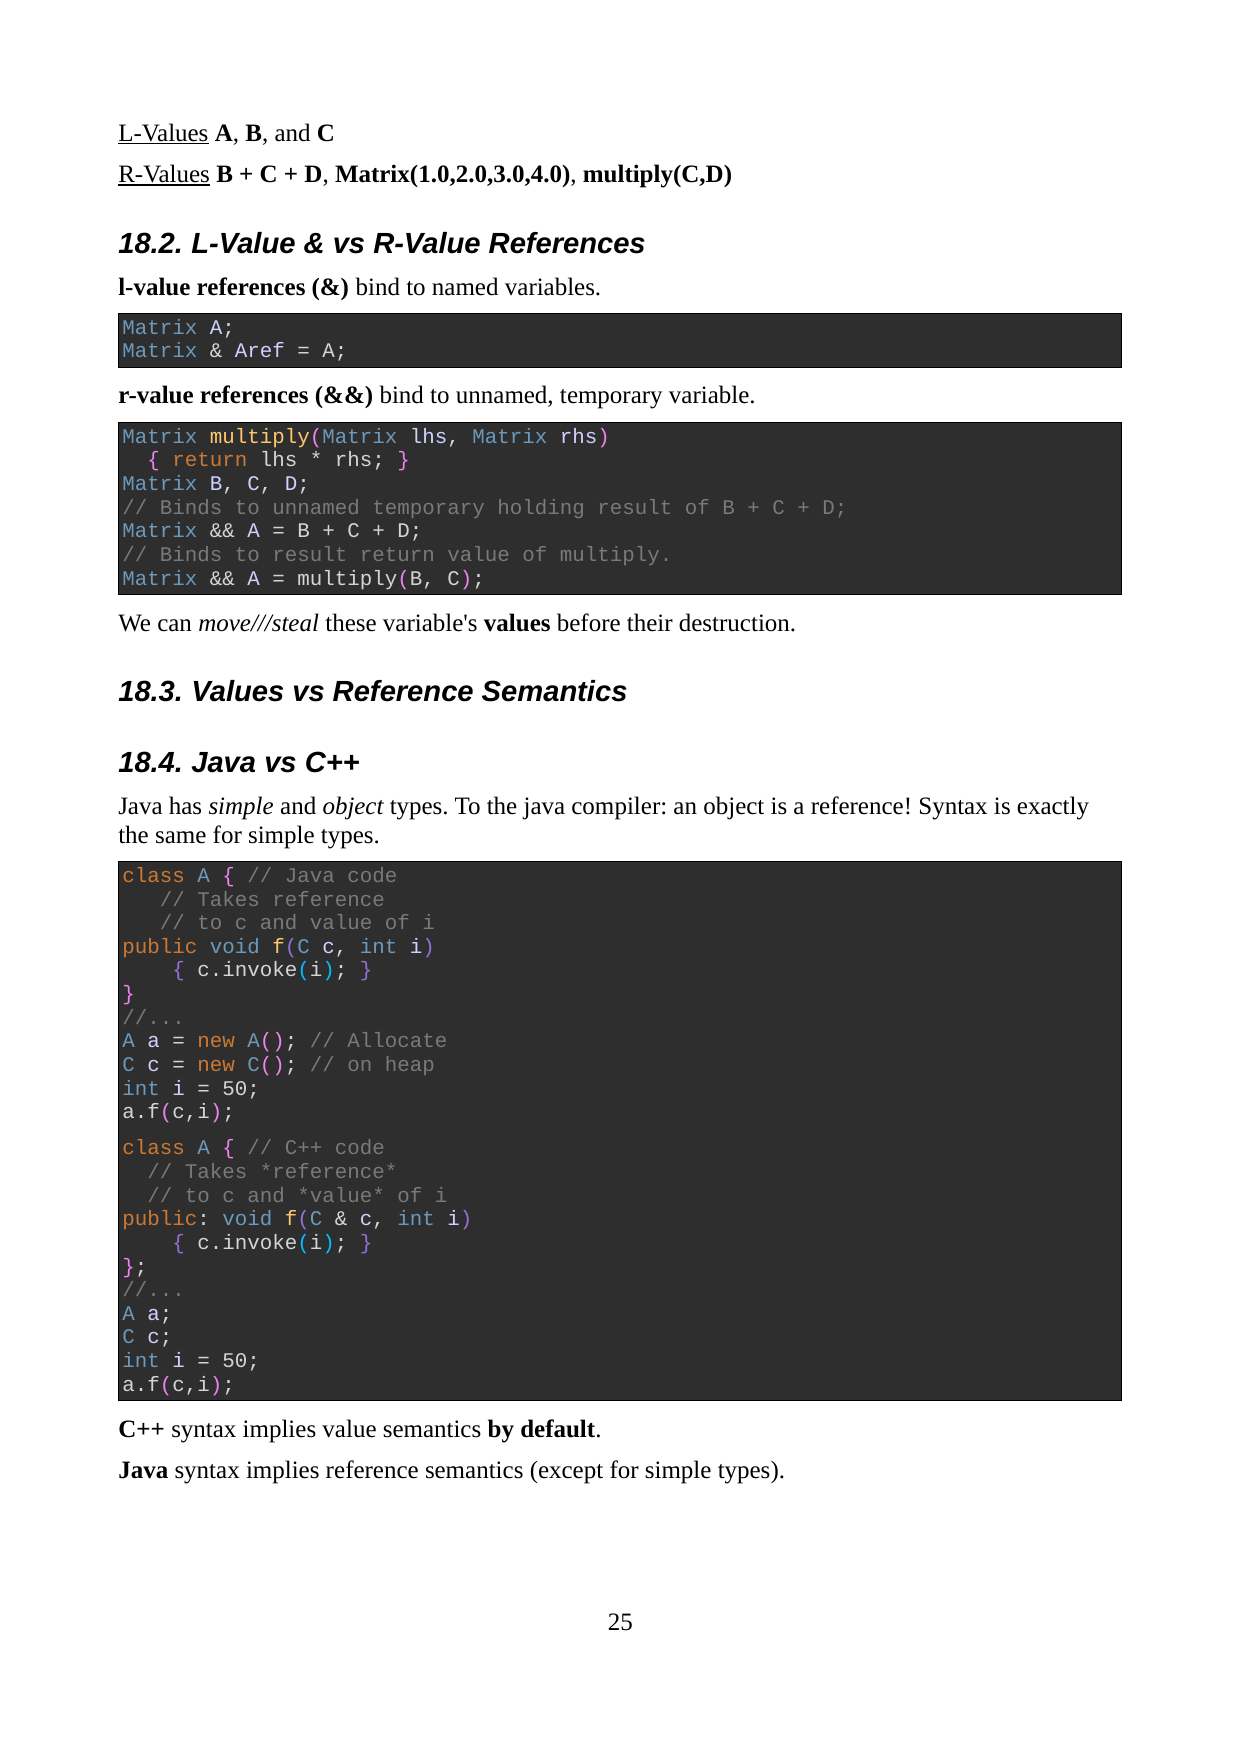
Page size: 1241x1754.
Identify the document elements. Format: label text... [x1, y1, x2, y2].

text C c = new C(); // on heap [119, 1050, 1121, 1074]
subtitle Java vs C++ [118, 745, 1122, 778]
text { c.invoke(i); } [119, 956, 1121, 979]
text A a; [119, 1299, 1121, 1323]
text { return lhs * rhs; } [119, 445, 1121, 469]
text Matrix && A = multiply(B, C); [119, 564, 1121, 594]
text }; [119, 1252, 1121, 1275]
text //... [119, 1275, 1121, 1299]
text C++ syntax implies value semantics by default. [118, 1414, 1122, 1443]
text class A { // C++ code [119, 1133, 1121, 1157]
text We can move///steal these variable's values before their destruction. [118, 608, 1122, 636]
text //... [119, 1003, 1121, 1026]
text } [119, 979, 1121, 1003]
text Matrix && A = B + C + D; [119, 516, 1121, 540]
text a.f(c,i); [119, 1097, 1121, 1125]
text C c; [119, 1323, 1121, 1346]
text l-value references (&) bind to named variables. [118, 272, 1122, 300]
text // to c and *value* of i [119, 1181, 1121, 1204]
text public void f(C c, int i) [119, 932, 1121, 956]
text // Takes *reference* [119, 1157, 1121, 1181]
text // Binds to unnamed temporary holding result of B + C + D; [119, 493, 1121, 516]
text // Takes reference [119, 884, 1121, 908]
text L-Values A, B, and C [118, 118, 1122, 147]
text Java syntax implies reference semantics (except for simple types). [118, 1455, 1122, 1484]
text // to c and value of i [119, 908, 1121, 932]
text R-Values B + C + D, Matrix(1.0,2.0,3.0,4.0), multiply(C,D) [118, 159, 1122, 188]
text { c.invoke(i); } [119, 1228, 1121, 1252]
text Matrix A; [119, 314, 1121, 337]
text Matrix B, C, D; [119, 469, 1121, 493]
text Matrix multiply(Matrix lhs, Matrix rhs) [119, 423, 1121, 445]
text public: void f(C & c, int i) [119, 1204, 1121, 1228]
text Matrix & Aref = A; [119, 337, 1121, 367]
text A a = new A(); // Allocate [119, 1026, 1121, 1050]
text a.f(c,i); [119, 1370, 1121, 1400]
subtitle Values vs Reference Semantics [118, 674, 1122, 707]
text Java has simple and object types. To the java compiler: an object is a reference! Syntax is exactly the same for simple types. [118, 791, 1122, 848]
text int i = 50; [119, 1074, 1121, 1097]
text r-value references (&&) bind to unnamed, temporary variable. [118, 381, 1122, 409]
text int i = 50; [119, 1346, 1121, 1370]
text class A { // Java code [119, 862, 1121, 884]
text // Binds to result return value of multiply. [119, 540, 1121, 564]
subtitle L-Value & vs R-Value References [118, 226, 1122, 259]
